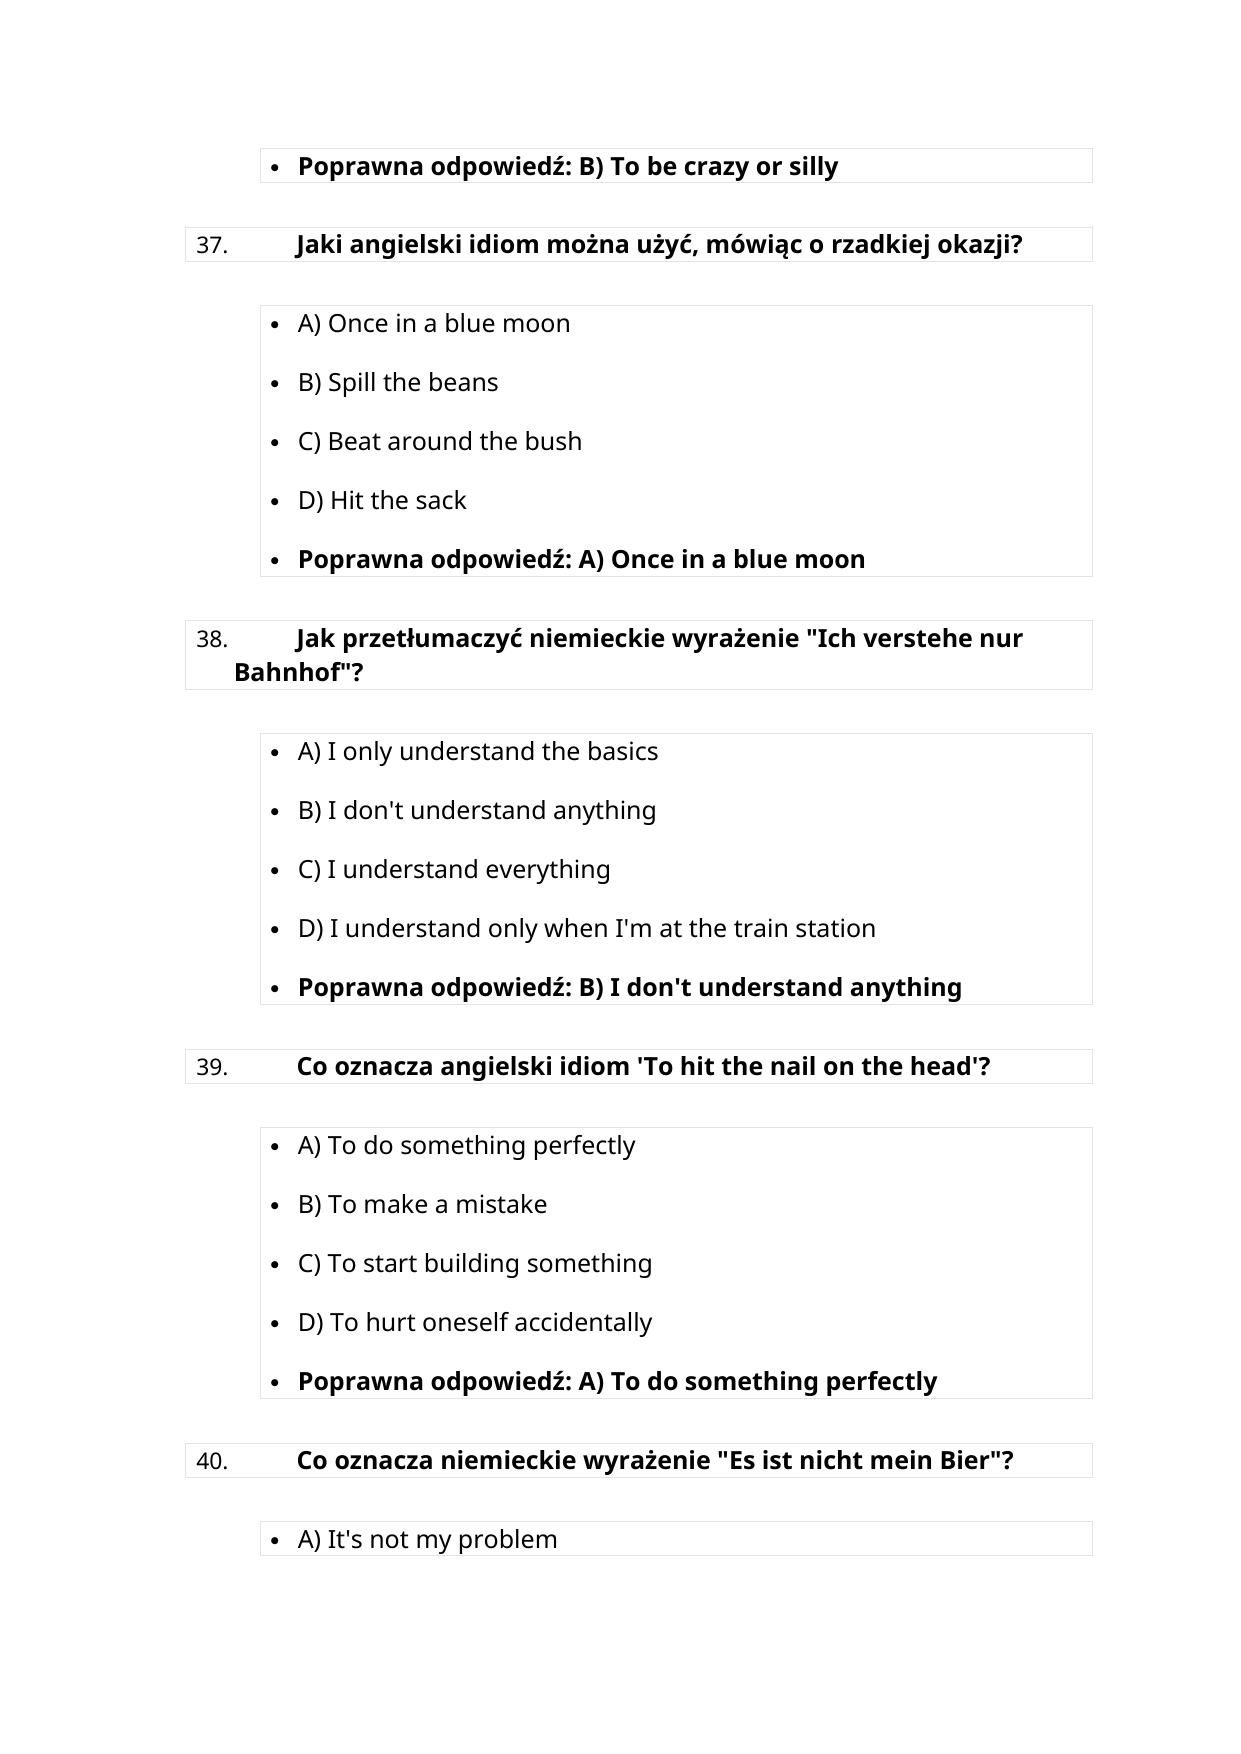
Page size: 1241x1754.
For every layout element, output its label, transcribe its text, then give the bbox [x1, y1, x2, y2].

list Poprawna odpowiedź: B) To be crazy or silly [261, 149, 1092, 182]
list A) It's not my problem [261, 1522, 1092, 1555]
list C) Beat around the bush [261, 423, 1092, 458]
list B) I don't understand anything [261, 792, 1092, 827]
list Poprawna odpowiedź: B) I don't understand anything [261, 969, 1092, 1004]
list D) I understand only when I'm at the train station [261, 911, 1092, 945]
list A) Once in a blue moon [261, 306, 1092, 340]
list C) I understand everything [261, 851, 1092, 886]
list D) To hurt oneself accidentally [261, 1304, 1092, 1339]
list Co oznacza angielski idiom 'To hit the nail on the head'? [186, 1050, 1092, 1083]
list D) Hit the sack [261, 482, 1092, 517]
list C) To start building something [261, 1245, 1092, 1280]
list Co oznacza niemieckie wyrażenie "Es ist nicht mein Bier"? [186, 1444, 1092, 1477]
list Jaki angielski idiom można użyć, mówiąc o rzadkiej okazji? [186, 228, 1092, 261]
list A) To do something perfectly [261, 1128, 1092, 1162]
list B) Spill the beans [261, 364, 1092, 399]
list Poprawna odpowiedź: A) Once in a blue moon [261, 542, 1092, 576]
list A) I only understand the basics [261, 734, 1092, 768]
list B) To make a mistake [261, 1186, 1092, 1221]
list Poprawna odpowiedź: A) To do something perfectly [261, 1363, 1092, 1398]
list Jak przetłumaczyć niemieckie wyrażenie "Ich verstehe nur Bahnhof"? [186, 621, 1092, 689]
